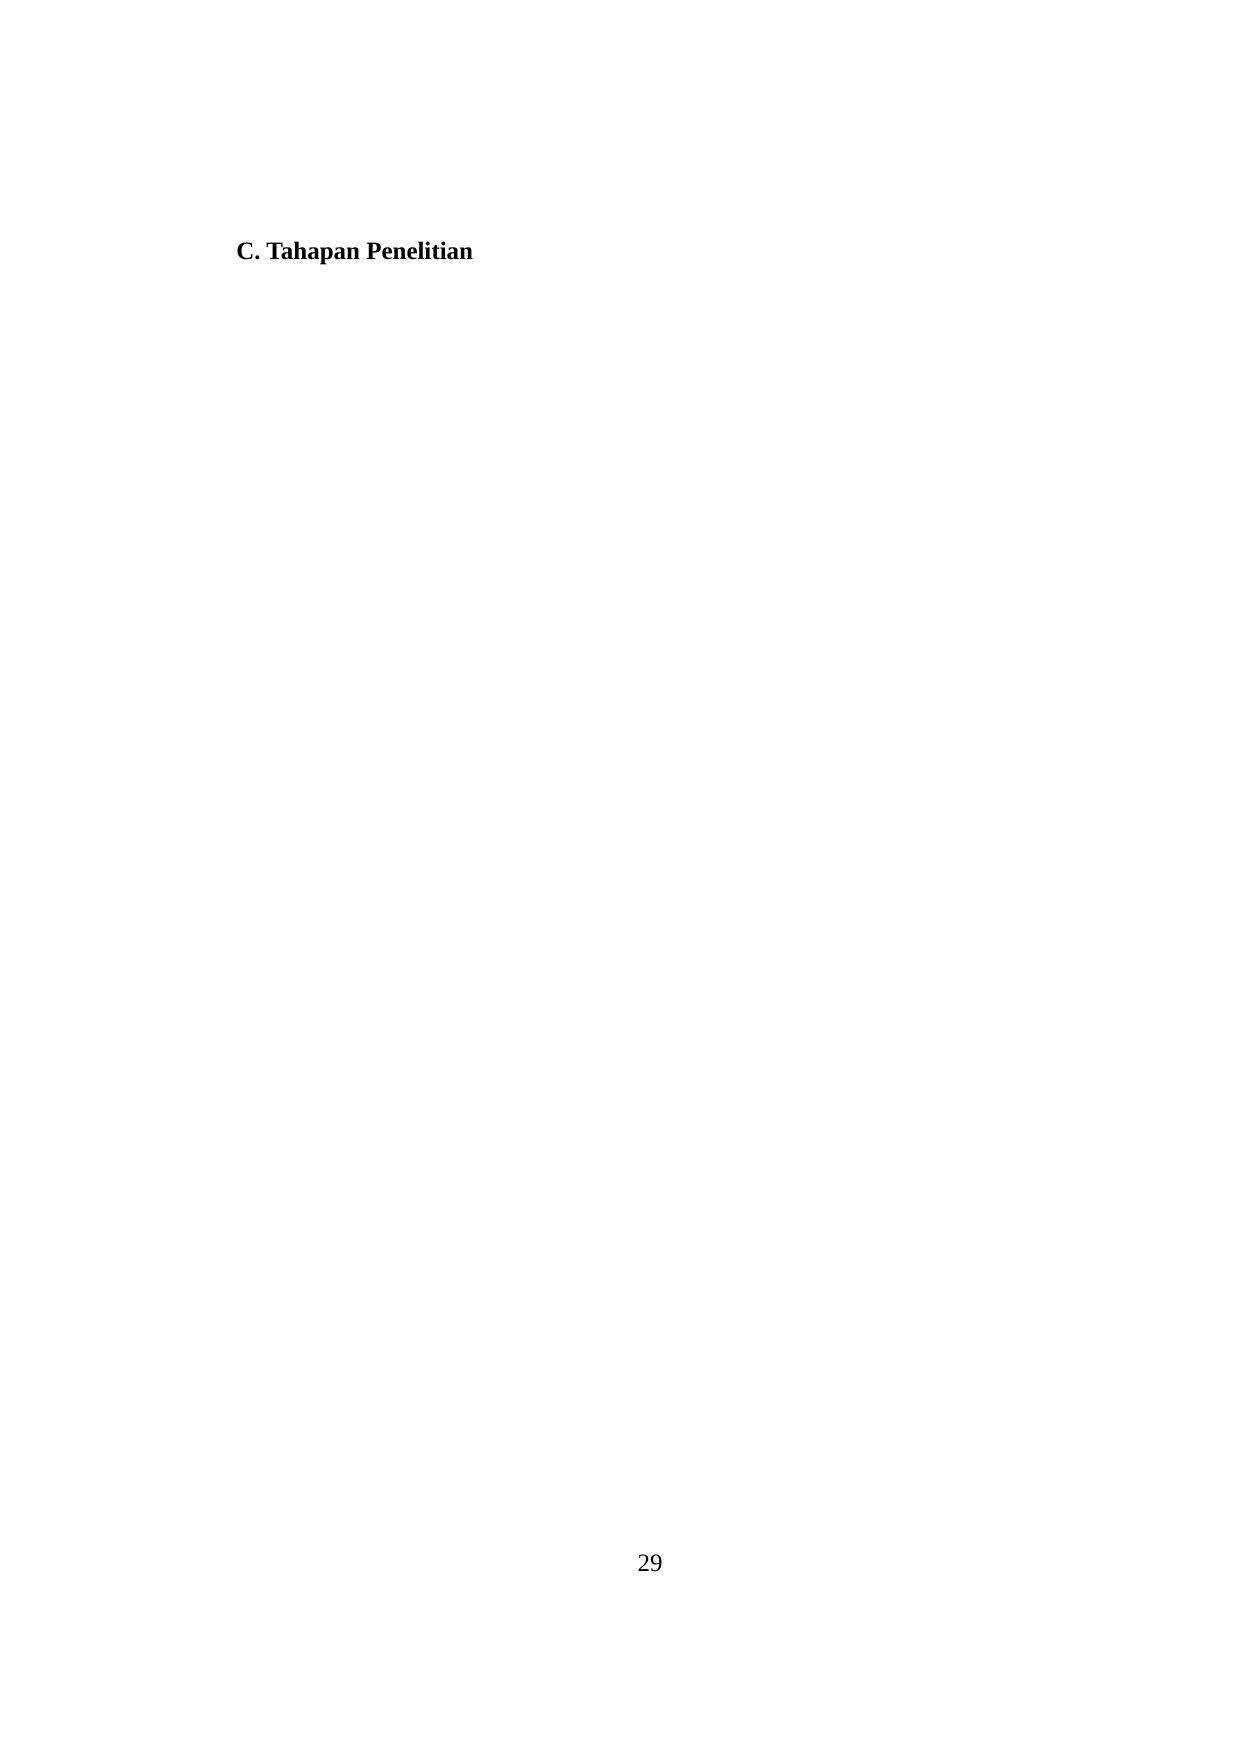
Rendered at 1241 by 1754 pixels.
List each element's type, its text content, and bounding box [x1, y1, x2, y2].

text C. Tahapan Penelitian [236, 236, 1063, 265]
